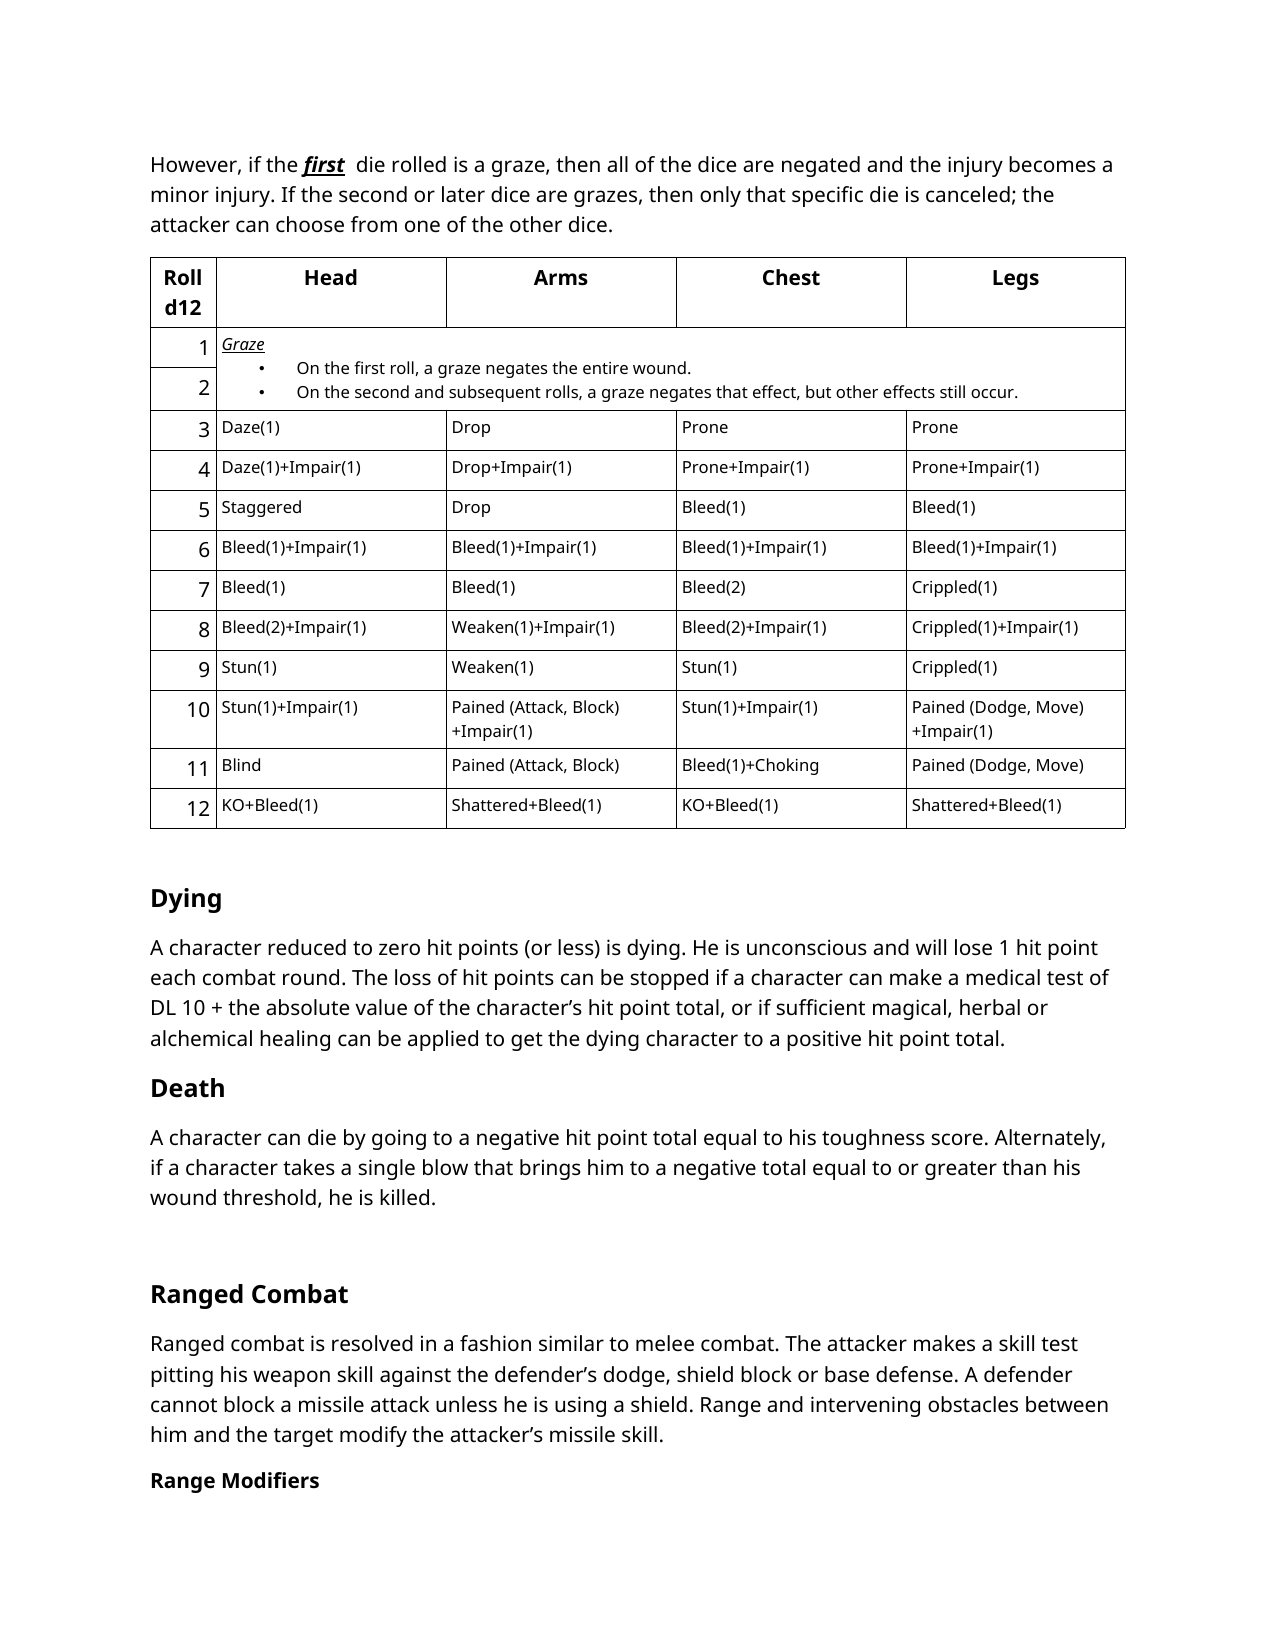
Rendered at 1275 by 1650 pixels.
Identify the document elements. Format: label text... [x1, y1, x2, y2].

table_header Chest [677, 258, 906, 327]
table_cell 12 [151, 789, 216, 828]
table_cell KO+Bleed(1) [217, 789, 446, 828]
table_cell Bleed(2) [677, 571, 906, 609]
table_cell Daze(1) [217, 411, 446, 449]
text Range Modifiers [150, 1467, 1125, 1495]
table_cell 5 [151, 491, 216, 529]
table_cell 9 [151, 651, 216, 689]
table_header Arms [447, 258, 676, 327]
table_cell Staggered [217, 491, 446, 529]
table_header Roll d12 [151, 258, 216, 327]
table_cell Crippled(1)+Impair(1) [907, 611, 1125, 649]
table_cell 7 [151, 571, 216, 609]
text Ranged Combat [150, 1277, 1125, 1311]
table_cell Shattered+Bleed(1) [447, 789, 676, 828]
table_cell 6 [151, 531, 216, 569]
text Dying [150, 881, 1125, 915]
table_cell Drop [447, 491, 676, 529]
text However, if the first die rolled is a graze, then all of the dice are negated and the injury becomes a minor injury. If the second or later dice are grazes, then only that specific die is canceled; the attacker can choose from one of the other dice. [150, 150, 1125, 239]
table_cell Pained (Attack, Block)+Impair(1) [447, 691, 676, 748]
table_cell Bleed(1) [217, 571, 446, 609]
table_cell Prone+Impair(1) [907, 451, 1125, 489]
table_cell Graze On the first roll, a graze negates the entire wound. On the second and subsequent rolls, a graze negates that effect, but other effects still occur. [217, 328, 1125, 409]
table_cell Crippled(1) [907, 571, 1125, 609]
table_cell Prone [907, 411, 1125, 449]
table_cell Drop [447, 411, 676, 449]
table_cell Bleed(2)+Impair(1) [677, 611, 906, 649]
table_cell KO+Bleed(1) [677, 789, 906, 828]
table_cell Weaken(1)+Impair(1) [447, 611, 676, 649]
text A character can die by going to a negative hit point total equal to his toughness score. Alternately, if a character takes a single blow that brings him to a negative total equal to or greater than his wound threshold, he is killed. [150, 1123, 1125, 1212]
table_cell Daze(1)+Impair(1) [217, 451, 446, 489]
table_cell Prone [677, 411, 906, 449]
table_cell 11 [151, 749, 216, 788]
table_cell Bleed(1) [677, 491, 906, 529]
table_cell Pained (Dodge, Move) [907, 749, 1125, 788]
table_cell Bleed(1)+Impair(1) [677, 531, 906, 569]
table_cell Stun(1)+Impair(1) [677, 691, 906, 748]
table_cell Stun(1) [217, 651, 446, 689]
table_cell 2 [151, 368, 216, 409]
table_cell Blind [217, 749, 446, 788]
table_cell Bleed(1) [907, 491, 1125, 529]
table_cell Stun(1) [677, 651, 906, 689]
table_cell Shattered+Bleed(1) [907, 789, 1125, 828]
table_cell 3 [151, 411, 216, 449]
table_cell Drop+Impair(1) [447, 451, 676, 489]
table_cell Bleed(1) [447, 571, 676, 609]
table_cell 8 [151, 611, 216, 649]
table_cell 10 [151, 691, 216, 748]
table_cell Bleed(1)+Choking [677, 749, 906, 788]
table_cell Pained (Dodge, Move)+Impair(1) [907, 691, 1125, 748]
table_cell Bleed(1)+Impair(1) [907, 531, 1125, 569]
table_cell Stun(1)+Impair(1) [217, 691, 446, 748]
text Death [150, 1070, 1125, 1104]
table_header Legs [907, 258, 1125, 327]
table_cell Bleed(2)+Impair(1) [217, 611, 446, 649]
table_cell Weaken(1) [447, 651, 676, 689]
text Ranged combat is resolved in a fashion similar to melee combat. The attacker makes a skill test pitting his weapon skill against the defender’s dodge, shield block or base defense. A defender cannot block a missile attack unless he is using a shield. Range and intervening obstacles between him and the target modify the attacker’s missile skill. [150, 1329, 1125, 1448]
table_cell Bleed(1)+Impair(1) [217, 531, 446, 569]
table_cell 1 [151, 328, 216, 367]
table_header Head [217, 258, 446, 327]
table_cell Crippled(1) [907, 651, 1125, 689]
text A character reduced to zero hit points (or less) is dying. He is unconscious and will lose 1 hit point each combat round. The loss of hit points can be stopped if a character can make a medical test of DL 10 + the absolute value of the character’s hit point total, or if sufficient magical, herbal or alchemical healing can be applied to get the dying character to a positive hit point total. [150, 933, 1125, 1052]
table_cell Prone+Impair(1) [677, 451, 906, 489]
table_cell Pained (Attack, Block) [447, 749, 676, 788]
table_cell Bleed(1)+Impair(1) [447, 531, 676, 569]
table_cell 4 [151, 451, 216, 489]
